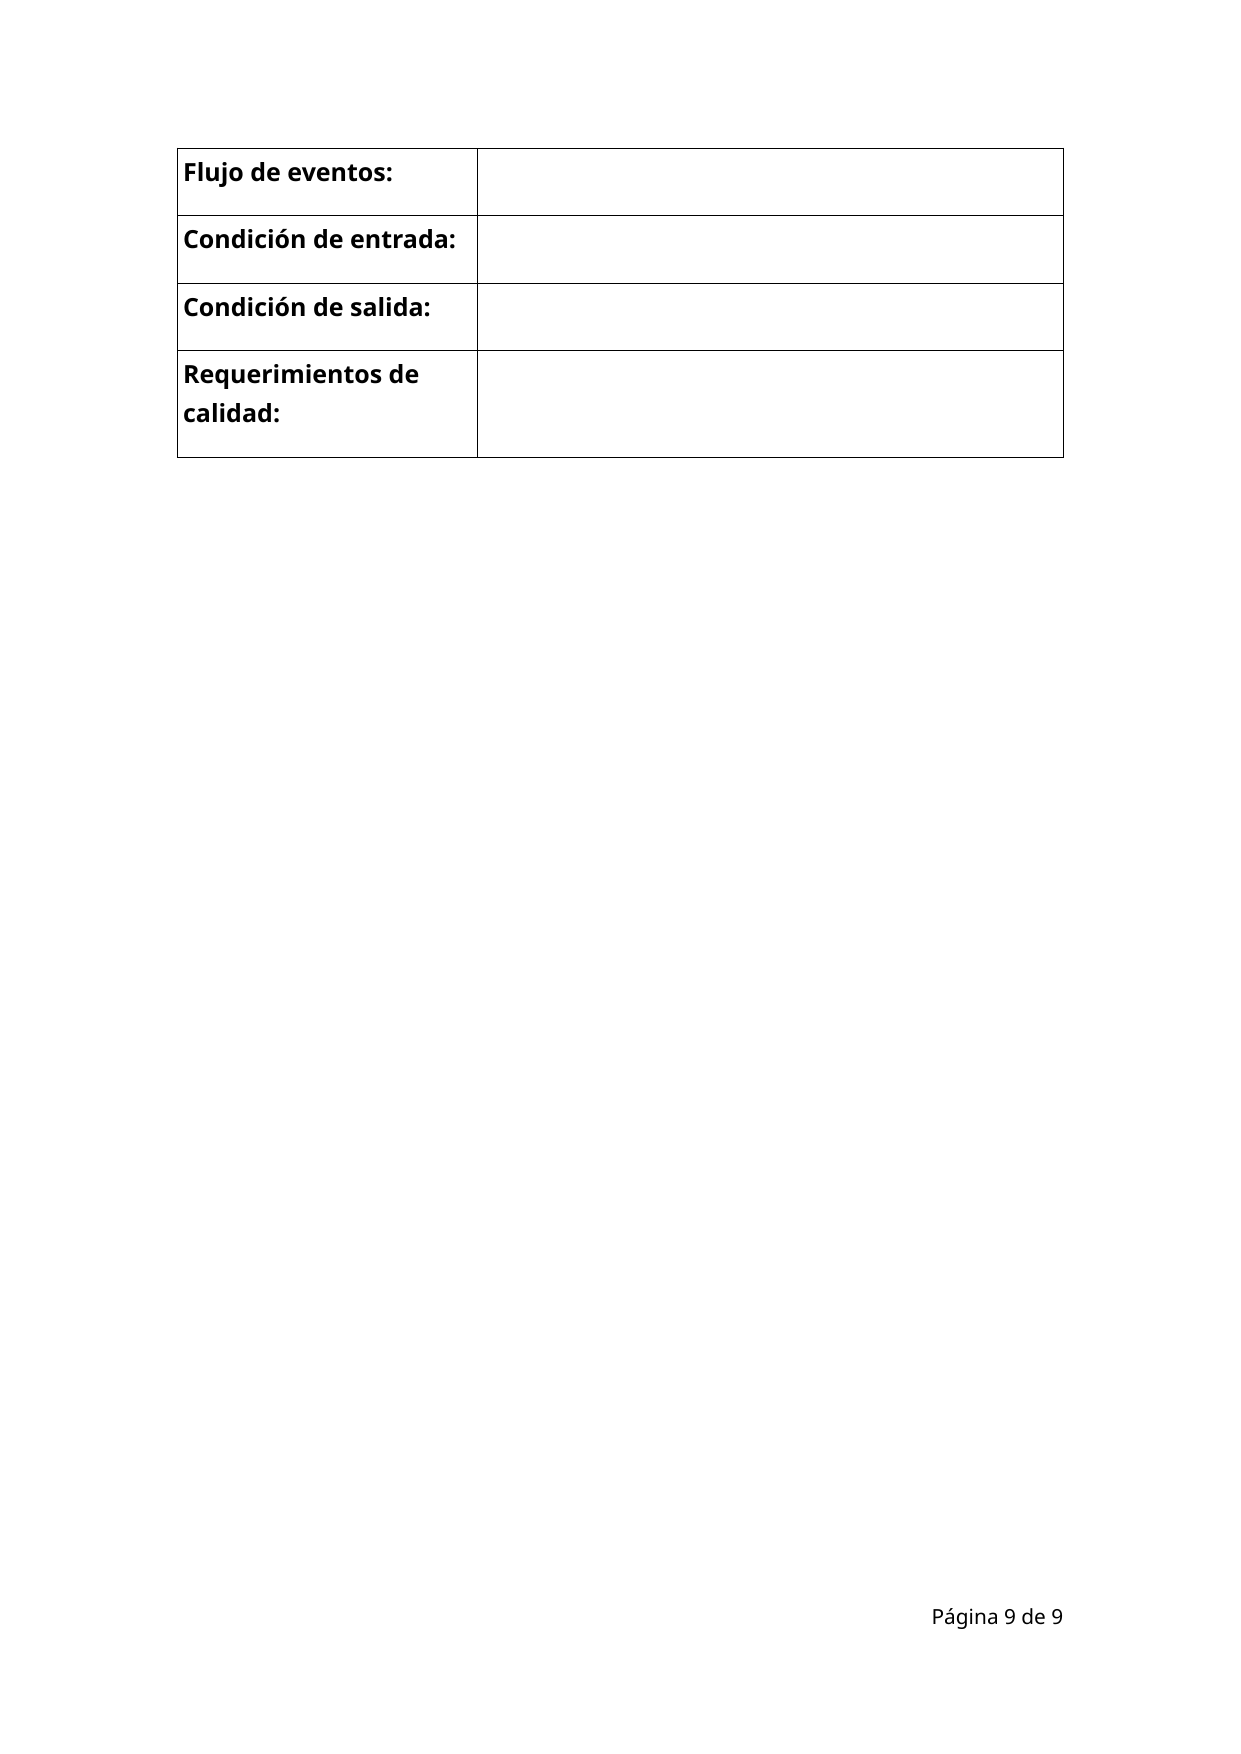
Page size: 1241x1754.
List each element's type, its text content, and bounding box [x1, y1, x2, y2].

table_cell Condición de entrada: [178, 216, 477, 283]
table_cell Requerimientos de calidad: [178, 351, 477, 457]
table_cell [478, 284, 1063, 350]
table_cell [478, 149, 1063, 215]
table_cell Condición de salida: [178, 284, 477, 350]
table_cell Flujo de eventos: [178, 149, 477, 215]
table_cell [478, 216, 1063, 283]
table_cell [478, 351, 1063, 457]
